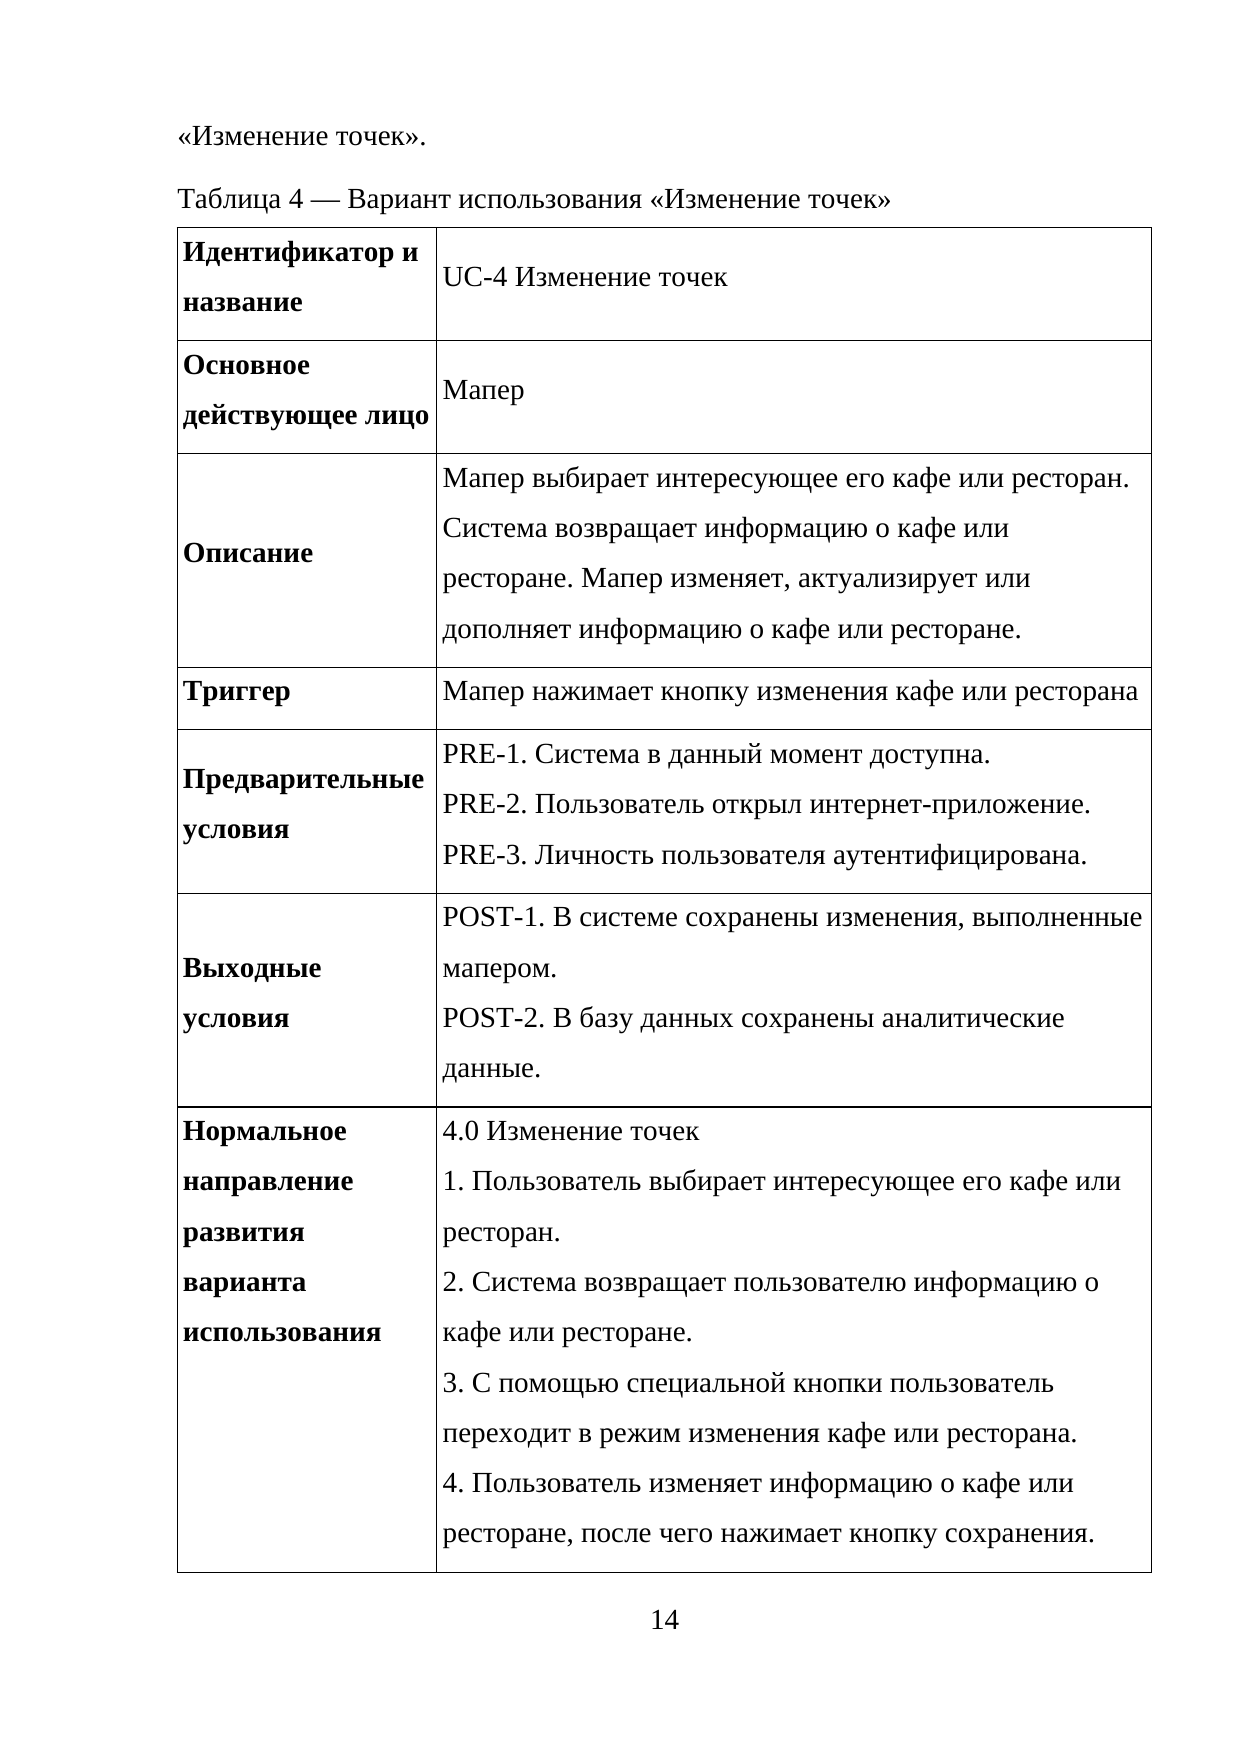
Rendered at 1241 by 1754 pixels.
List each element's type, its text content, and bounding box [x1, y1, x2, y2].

table_cell Мапер нажимает кнопку изменения кафе или ресторана [437, 668, 1151, 729]
table_header Идентификатор и название [178, 228, 436, 340]
table_cell Нормальное направление развития варианта использования [178, 1108, 436, 1572]
text «Изменение точек». [177, 118, 1152, 152]
table_cell PRE-1. Система в данный момент доступна. PRE-2. Пользователь открыл интернет-приложение. PRE-3. Личность пользователя аутентифицирована. [437, 730, 1151, 893]
table_cell Выходные условия [178, 894, 436, 1106]
text Таблица 4 — Вариант использования «Изменение точек» [177, 181, 1152, 214]
table_cell Предварительные условия [178, 730, 436, 893]
table_cell Триггер [178, 668, 436, 729]
table_header UC-4 Изменение точек [437, 228, 1151, 340]
table_cell 4.0 Изменение точек 1. Пользователь выбирает интересующее его кафе или ресторан. 2. Система возвращает пользователю информацию о кафе или ресторане. 3. С помощью специальной кнопки пользователь переходит в режим изменения кафе или ресторана. 4. Пользователь изменяет информацию о кафе или ресторане, после чего нажимает кнопку сохранения. [437, 1108, 1151, 1572]
table_cell POST-1. В системе сохранены изменения, выполненные мапером. POST-2. В базу данных сохранены аналитические данные. [437, 894, 1151, 1106]
table_cell Мапер выбирает интересующее его кафе или ресторан. Система возвращает информацию о кафе или ресторане. Мапер изменяет, актуализирует или дополняет информацию о кафе или ресторане. [437, 454, 1151, 667]
table_cell Описание [178, 454, 436, 667]
table_cell Мапер [437, 341, 1151, 453]
table_cell Основное действующее лицо [178, 341, 436, 453]
